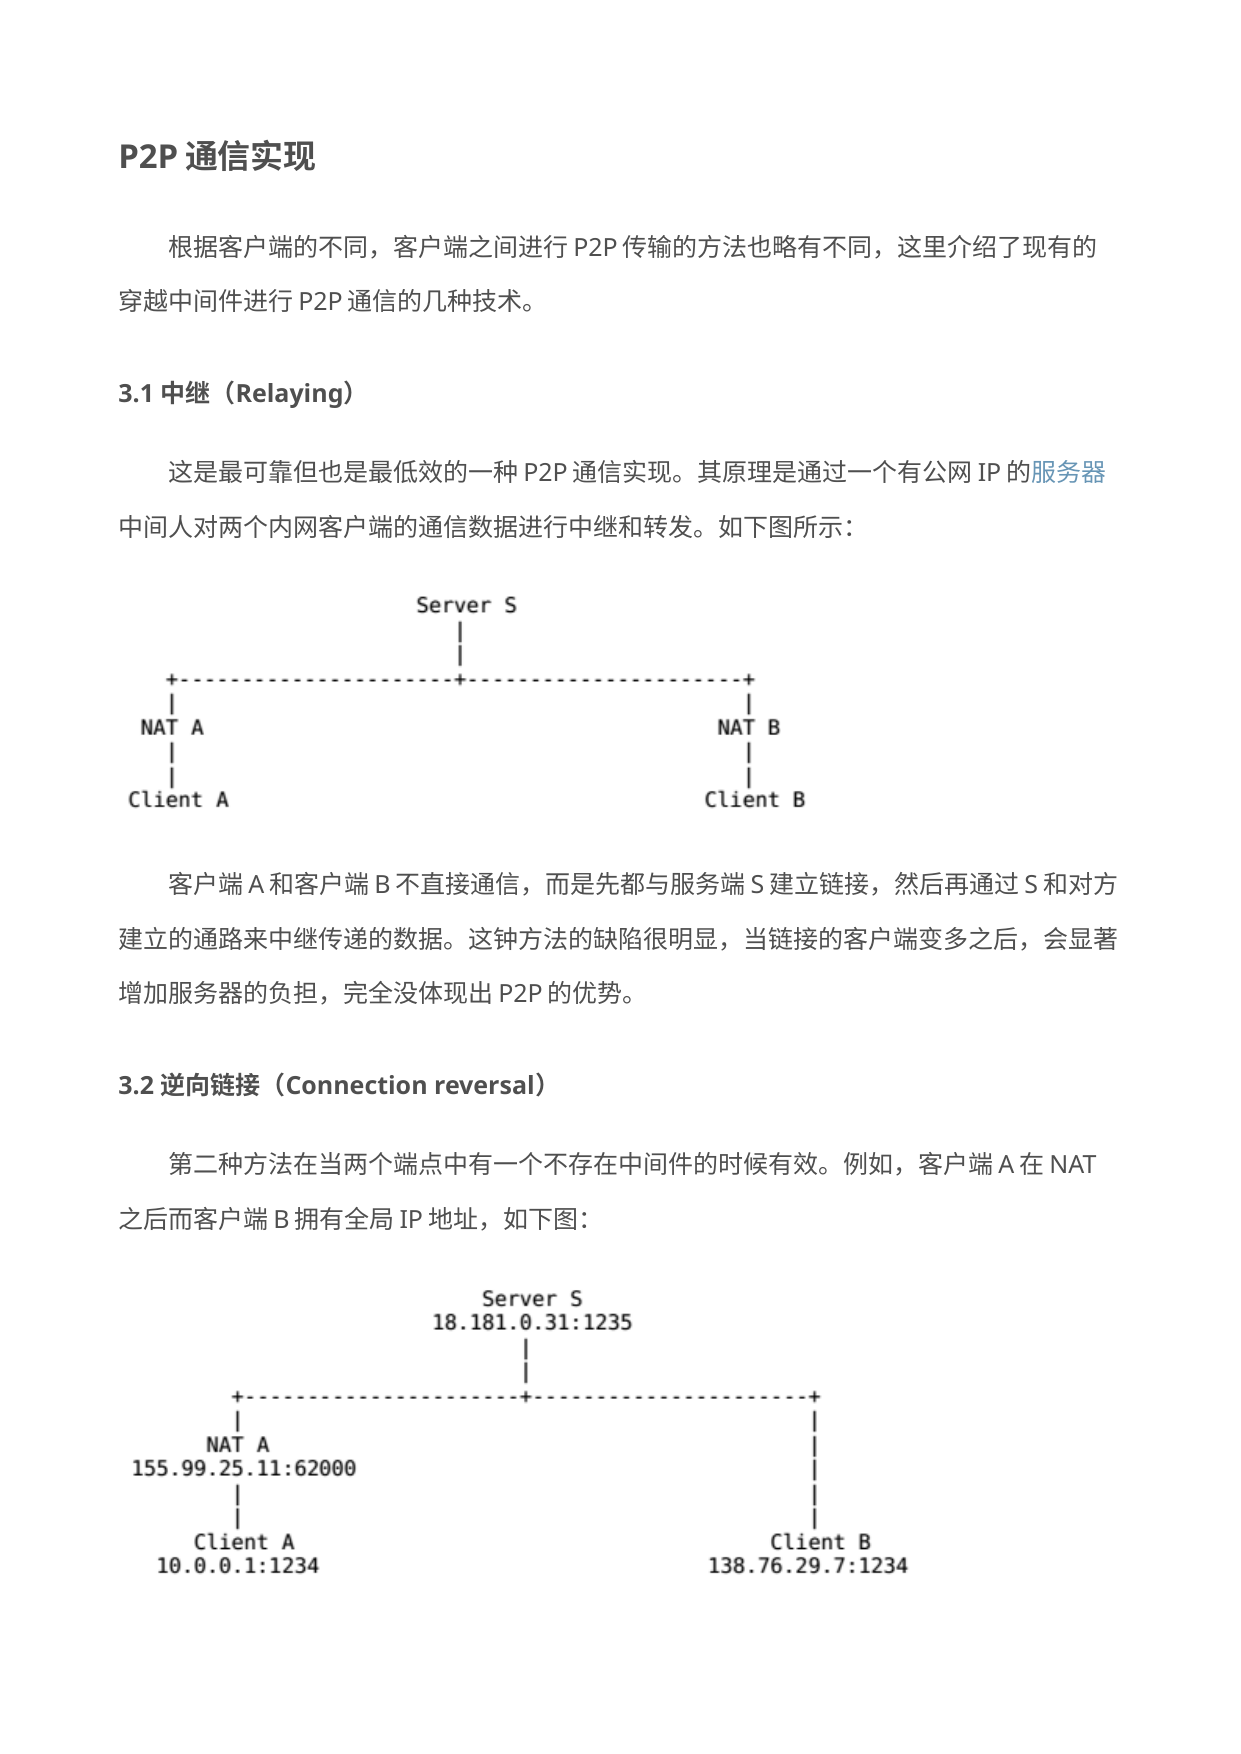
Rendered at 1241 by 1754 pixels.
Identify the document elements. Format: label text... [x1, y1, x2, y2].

text 第二种方法在当两个端点中有一个不存在中间件的时候有效。例如，客户端A在NAT之后而客户端B拥有全局IP地址，如下图： [118, 1145, 1122, 1235]
picture [118, 586, 831, 826]
subtitle 3.1 中继（Relaying） [118, 373, 1122, 409]
text 根据客户端的不同，客户端之间进行P2P传输的方法也略有不同，这里介绍了现有的穿越中间件进行P2P通信的几种技术。 [118, 227, 1122, 318]
subtitle P2P通信实现 [118, 131, 1122, 178]
text 这是最可靠但也是最低效的一种P2P通信实现。其原理是通过一个有公网IP的服务器中间人对两个内网客户端的通信数据进行中继和转发。如下图所示： [118, 453, 1122, 543]
text 客户端A和客户端B不直接通信，而是先都与服务端S建立链接，然后再通过S和对方建立的通路来中继传递的数据。这钟方法的缺陷很明显，当链接的客户端变多之后，会显著增加服务器的负担，完全没体现出P2P的优势。 [118, 865, 1122, 1010]
subtitle 3.2 逆向链接（Connection reversal） [118, 1065, 1122, 1102]
picture [118, 1278, 917, 1581]
